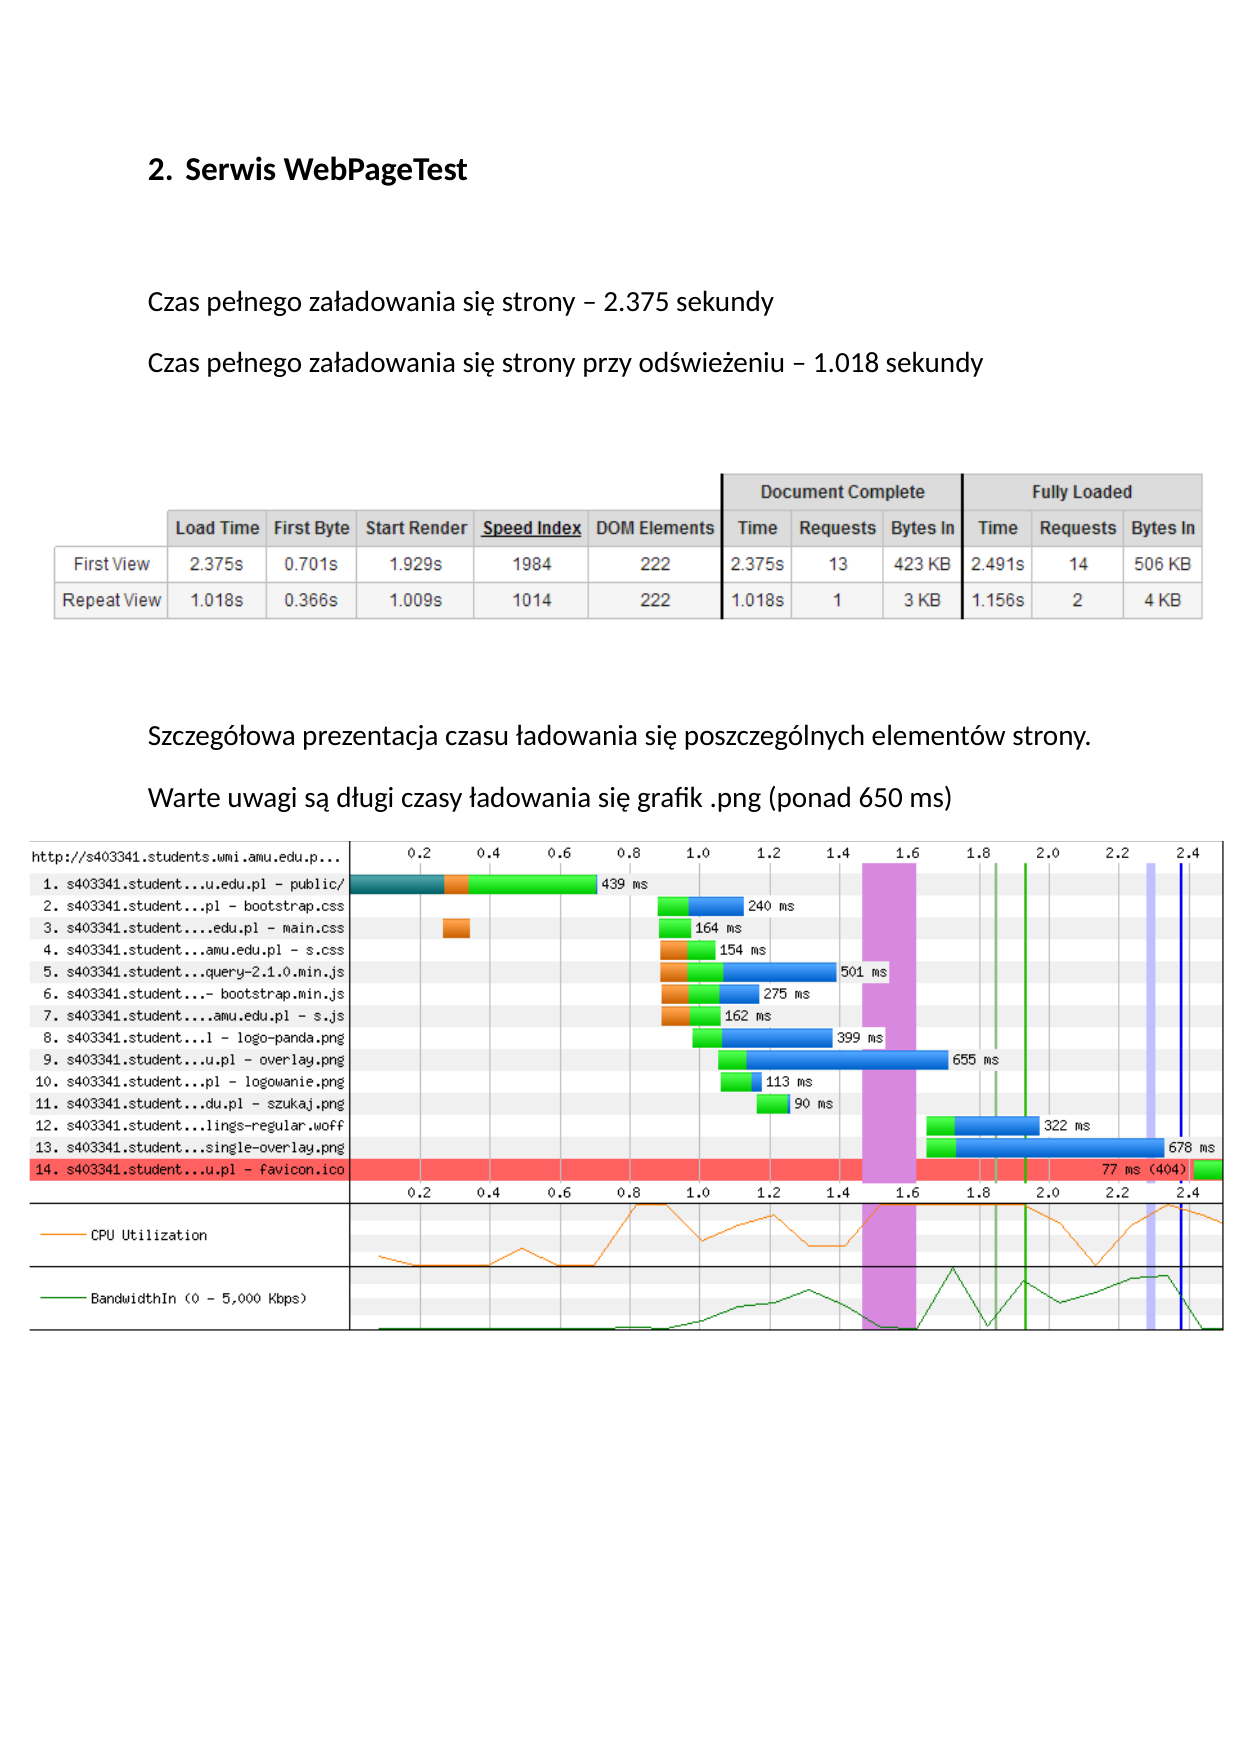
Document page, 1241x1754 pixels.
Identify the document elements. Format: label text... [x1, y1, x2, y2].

list Serwis WebPageTest [148, 148, 1093, 188]
text Czas pełnego załadowania się strony przy odświeżeniu – 1.018 sekundy [148, 344, 1093, 380]
text Czas pełnego załadowania się strony – 2.375 sekundy [148, 283, 1093, 318]
text Szczegółowa prezentacja czasu ładowania się poszczególnych elementów strony. [148, 717, 1093, 753]
picture [29, 841, 1225, 1332]
picture [44, 468, 1213, 631]
text Warte uwagi są długi czasy ładowania się grafik .png (ponad 650 ms) [148, 779, 1093, 815]
